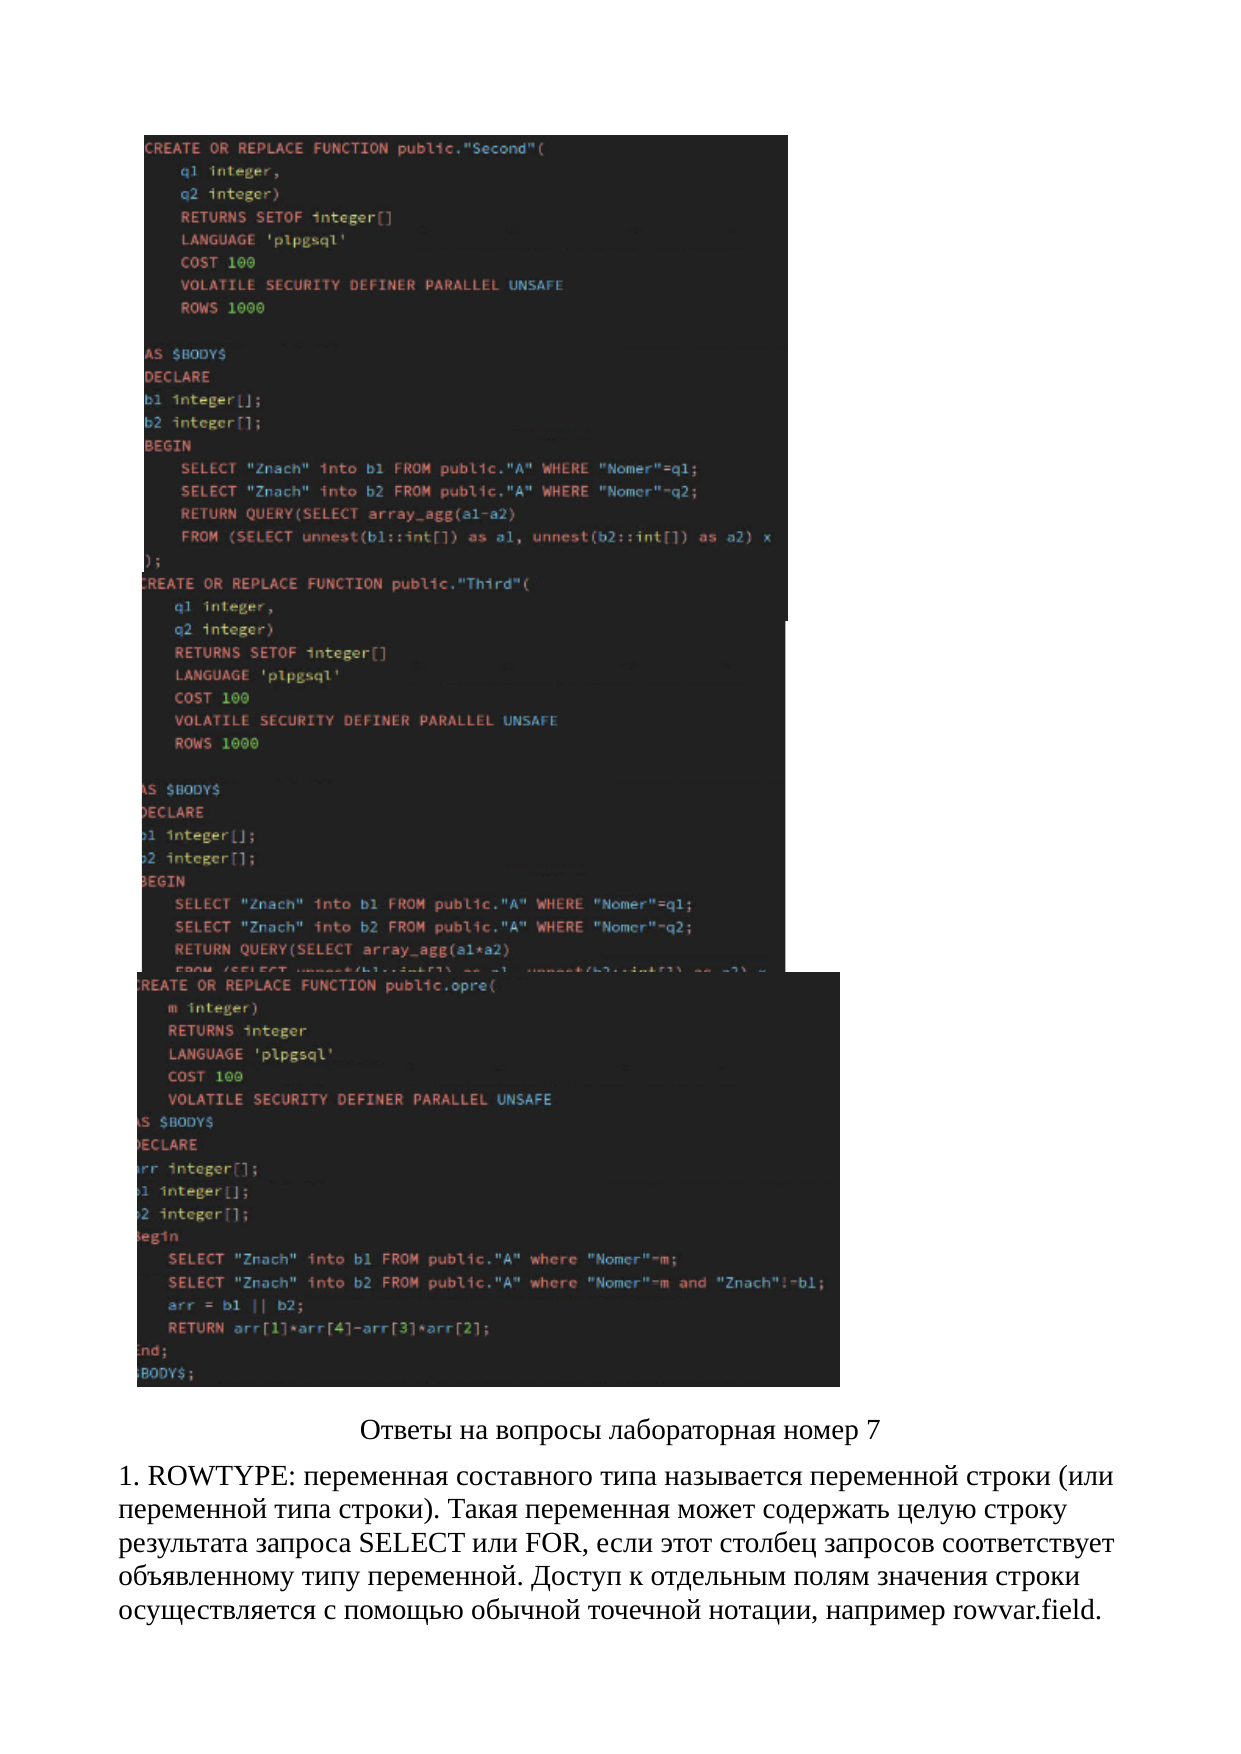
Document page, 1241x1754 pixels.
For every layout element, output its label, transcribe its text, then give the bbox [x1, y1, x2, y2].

picture [137, 135, 840, 1387]
text Ответы на вопросы лабораторная номер 7 [118, 1412, 1122, 1445]
text 1. ROWTYPE: переменная составного типа называется переменной строки (или переменной типа строки). Такая переменная может содержать целую строку результата запроса SELECT или FOR, если этот столбец запросов соответствует объявленному типу переменной. Доступ к отдельным полям значения строки осуществляется с помощью обычной точечной нотации, например rowvar.field. [118, 1458, 1122, 1626]
